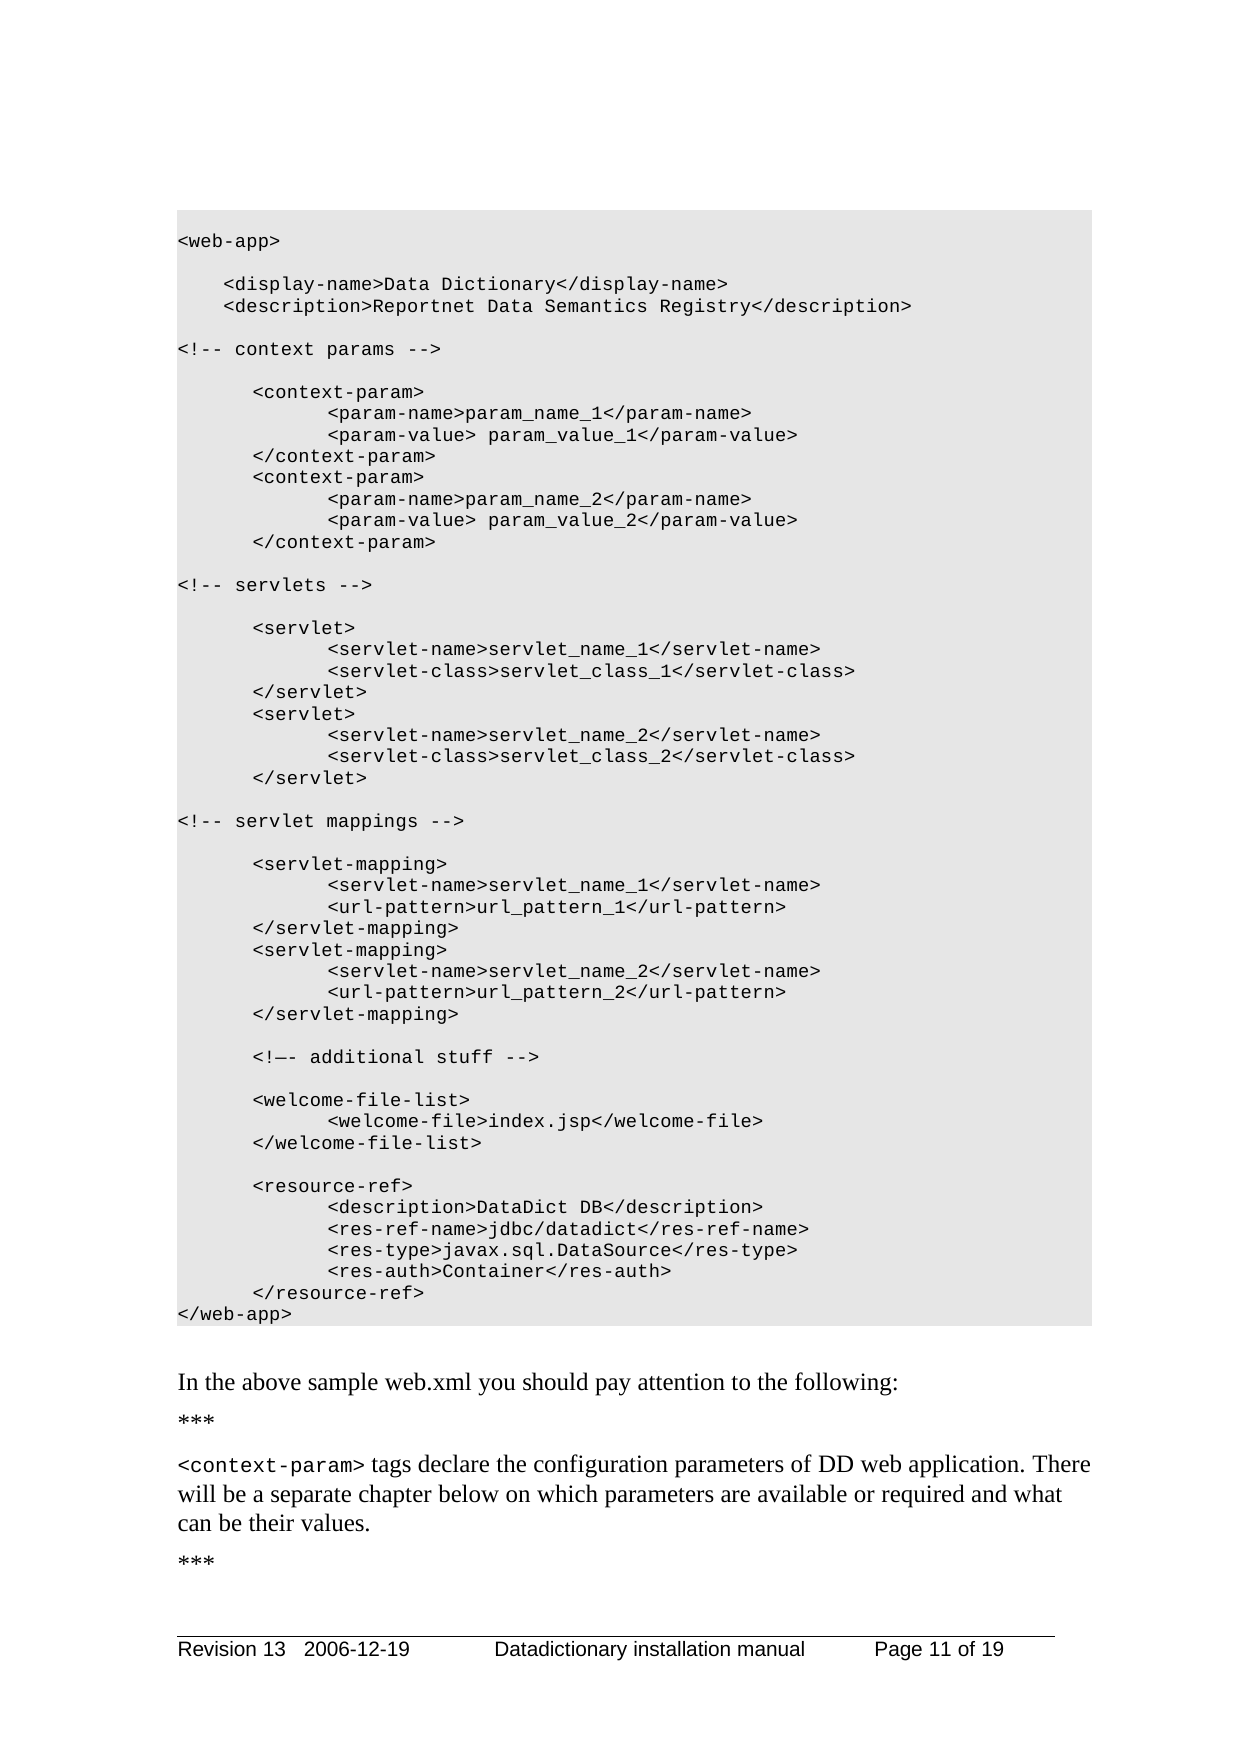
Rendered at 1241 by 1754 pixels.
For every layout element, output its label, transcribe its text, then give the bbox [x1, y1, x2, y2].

list <!—- additional stuff --> [177, 1047, 1092, 1069]
list <welcome-file>index.jsp</welcome-file> [177, 1112, 1092, 1133]
list <description>DataDict DB</description> [177, 1197, 1092, 1219]
list <web-app> [177, 232, 1092, 253]
list <param-value> param_value_1</param-value> [177, 425, 1092, 446]
list </servlet-mapping> [177, 918, 1092, 940]
list <url-pattern>url_pattern_1</url-pattern> [177, 897, 1092, 918]
list <servlet-name>servlet_name_2</servlet-name> [177, 725, 1092, 747]
list </servlet-mapping> [177, 1004, 1092, 1026]
list <display-name>Data Dictionary</display-name> [177, 275, 1092, 296]
list <!-- context params --> [177, 339, 1092, 361]
list <servlet> [177, 618, 1092, 639]
list <description>Reportnet Data Semantics Registry</description> [177, 296, 1092, 318]
list <!-- servlet mappings --> [177, 811, 1092, 833]
list <servlet> [177, 704, 1092, 725]
list </welcome-file-list> [177, 1133, 1092, 1154]
list <context-param> [177, 382, 1092, 403]
list <servlet-name>servlet_name_2</servlet-name> [177, 961, 1092, 983]
list <servlet-mapping> [177, 940, 1092, 961]
text <context-param> tags declare the configuration parameters of DD web application. There will be a separate chapter below on which parameters are available or required and what can be their values. [177, 1449, 1092, 1537]
list <servlet-class>servlet_class_2</servlet-class> [177, 747, 1092, 768]
text *** [177, 1548, 1092, 1578]
list <res-ref-name>jdbc/datadict</res-ref-name> [177, 1219, 1092, 1240]
list </context-param> [177, 446, 1092, 468]
list </context-param> [177, 532, 1092, 554]
list <servlet-name>servlet_name_1</servlet-name> [177, 639, 1092, 661]
list </servlet> [177, 682, 1092, 704]
list <servlet-mapping> [177, 854, 1092, 876]
list <param-value> param_value_2</param-value> [177, 511, 1092, 532]
list <param-name>param_name_2</param-name> [177, 489, 1092, 511]
list </web-app> [177, 1305, 1092, 1326]
list <resource-ref> [177, 1176, 1092, 1197]
list <servlet-name>servlet_name_1</servlet-name> [177, 876, 1092, 897]
list <!-- servlets --> [177, 575, 1092, 597]
text In the above sample web.xml you should pay attention to the following: [177, 1367, 1092, 1396]
list <res-auth>Container</res-auth> [177, 1262, 1092, 1283]
list <servlet-class>servlet_class_1</servlet-class> [177, 661, 1092, 682]
list <url-pattern>url_pattern_2</url-pattern> [177, 983, 1092, 1004]
list </resource-ref> [177, 1283, 1092, 1305]
list </servlet> [177, 768, 1092, 790]
list <context-param> [177, 468, 1092, 489]
list <welcome-file-list> [177, 1090, 1092, 1112]
list <res-type>javax.sql.DataSource</res-type> [177, 1240, 1092, 1262]
text *** [177, 1408, 1092, 1437]
list <param-name>param_name_1</param-name> [177, 403, 1092, 425]
